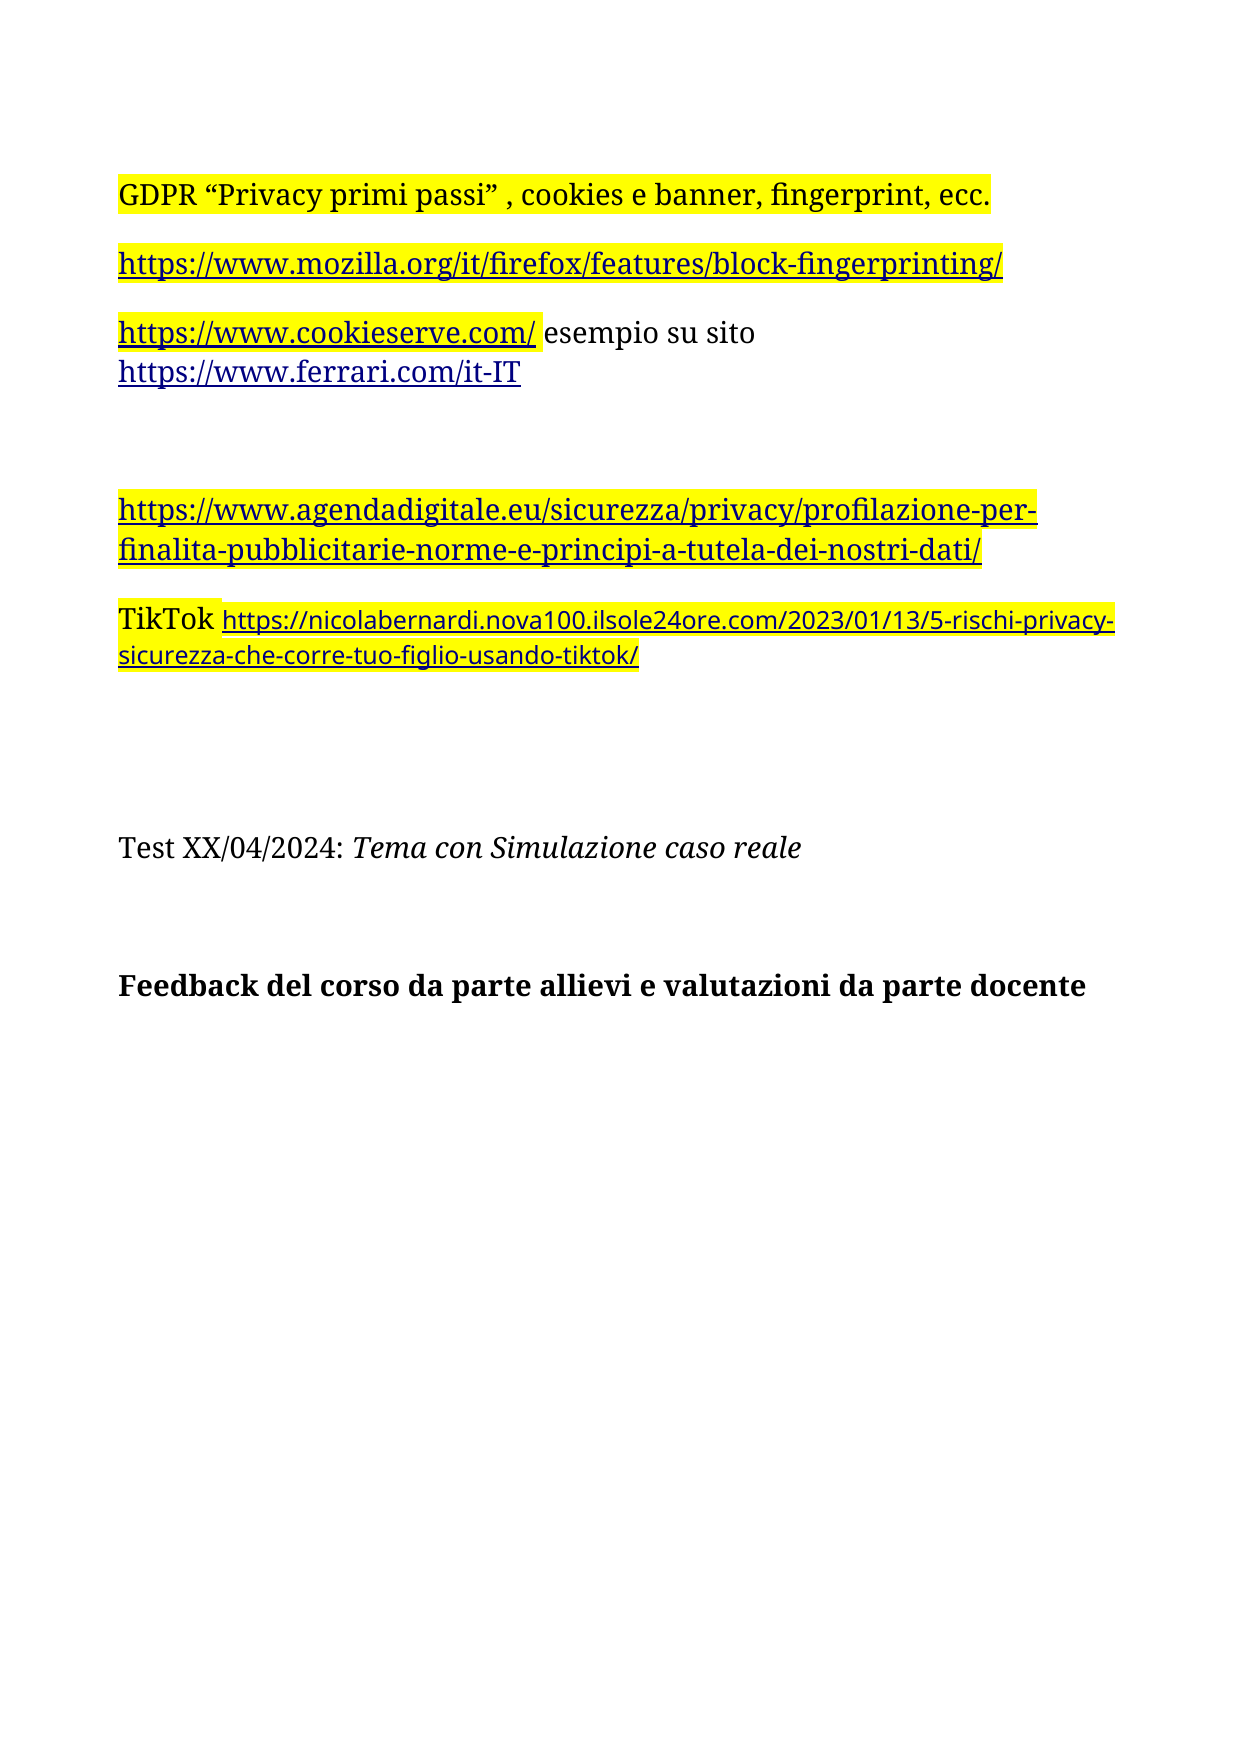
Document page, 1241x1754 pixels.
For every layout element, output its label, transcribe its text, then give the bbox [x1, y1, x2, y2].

text GDPR “Privacy primi passi” , cookies e banner, fingerprint, ecc. [118, 174, 1122, 214]
text https://www.mozilla.org/it/firefox/features/block-fingerprinting/ [118, 243, 1122, 283]
text Test XX/04/2024: Tema con Simulazione caso reale [118, 827, 1122, 867]
text TikTok https://nicolabernardi.nova100.ilsole24ore.com/2023/01/13/5-rischi-privacy-sicurezza-che-corre-tuo-figlio-usando-tiktok/ [118, 598, 1122, 672]
text https://www.agendadigitale.eu/sicurezza/privacy/profilazione-per-finalita-pubblicitarie-norme-e-principi-a-tutela-dei-nostri-dati/ [118, 489, 1122, 569]
text https://www.cookieserve.com/ esempio su sito https://www.ferrari.com/it-IT [118, 312, 1122, 391]
text Feedback del corso da parte allievi e valutazioni da parte docente [118, 965, 1122, 1005]
